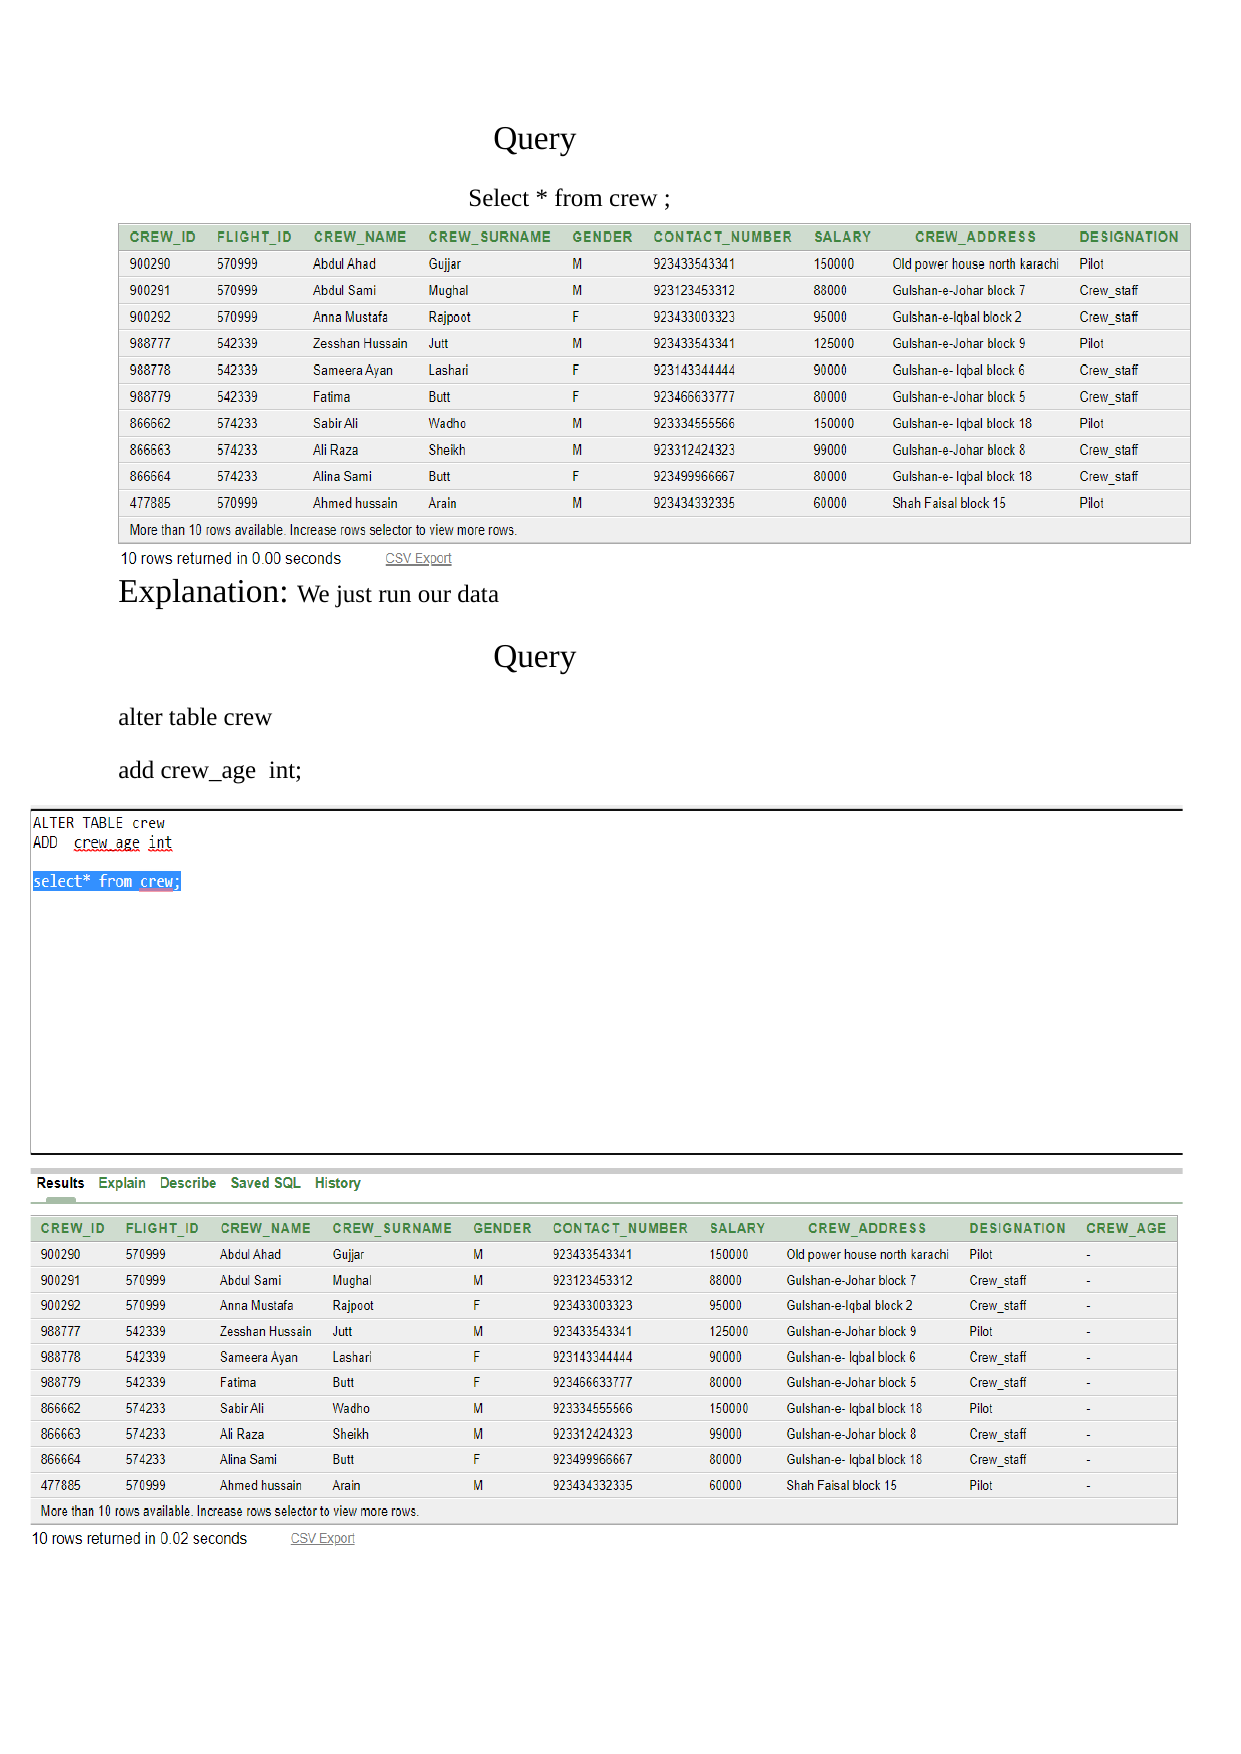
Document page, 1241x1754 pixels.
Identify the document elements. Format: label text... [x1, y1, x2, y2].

text Query [118, 637, 1122, 675]
text alter table crew [118, 702, 1122, 730]
text Query [118, 118, 1122, 156]
text Select * from crew ; [118, 183, 1122, 212]
text Explanation: We just run our data [118, 566, 1122, 610]
text add crew_age int; [118, 755, 1122, 784]
